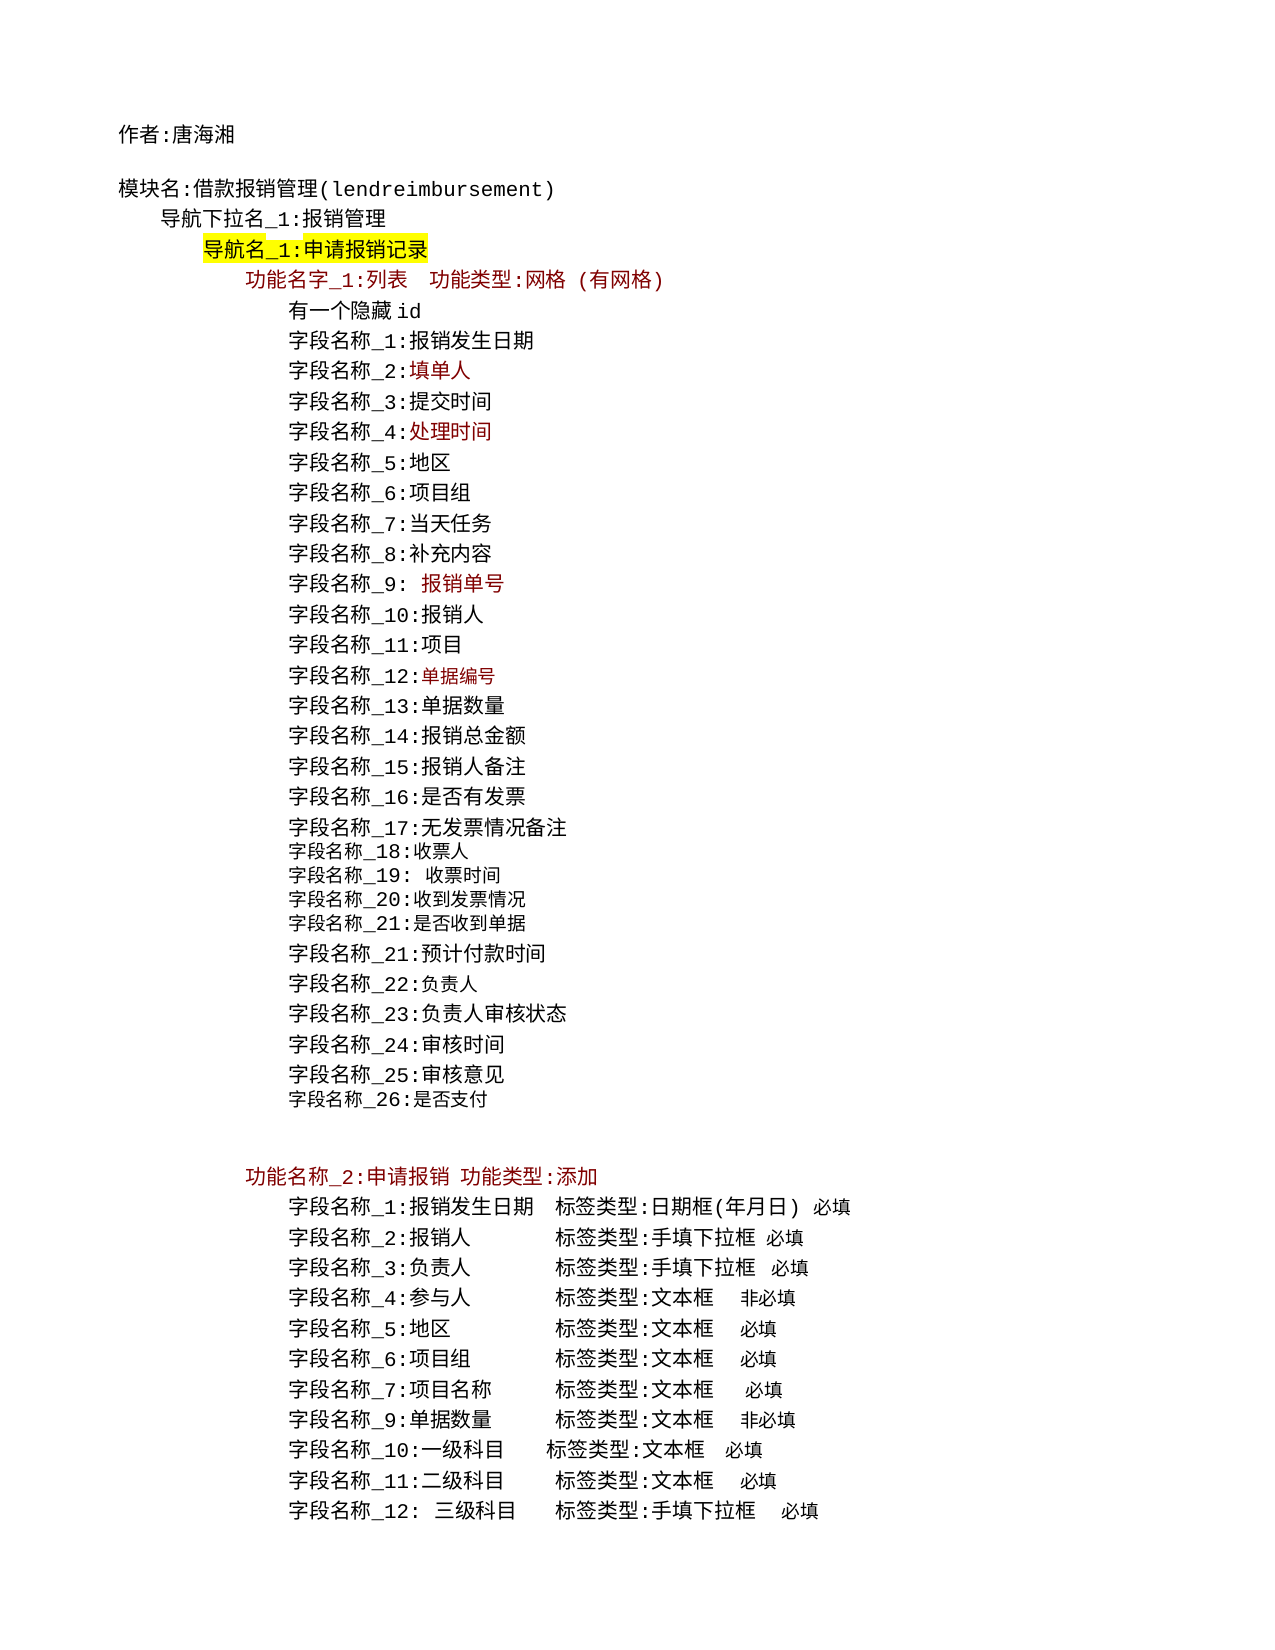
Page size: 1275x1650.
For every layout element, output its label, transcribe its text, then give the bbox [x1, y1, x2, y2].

text 字段名称_26:是否支付 [118, 1089, 1157, 1113]
text 字段名称_2:填单人 [118, 355, 1157, 385]
text 字段名称_15:报销人备注 [118, 750, 1157, 781]
text 字段名称_13:单据数量 [118, 689, 1157, 720]
text 字段名称_23:负责人审核状态 [118, 998, 1157, 1028]
text 字段名称_14:报销总金额 [118, 720, 1157, 750]
text 字段名称_3:提交时间 [118, 385, 1157, 416]
text 作者:唐海湘 [118, 118, 1157, 148]
text 字段名称_2:报销人 标签类型:手填下拉框 必填 [118, 1221, 1157, 1251]
text 功能名称_2:申请报销 功能类型:添加 [118, 1160, 1157, 1190]
text 字段名称_3:负责人 标签类型:手填下拉框 必填 [118, 1251, 1157, 1282]
text 模块名:借款报销管理(lendreimbursement) [118, 172, 1157, 203]
text 字段名称_17:无发票情况备注 [118, 811, 1157, 841]
text 字段名称_6:项目组 [118, 476, 1157, 507]
text 字段名称_10:一级科目 标签类型:文本框 必填 [118, 1434, 1157, 1464]
text 字段名称_11:二级科目 标签类型:文本框 必填 [118, 1464, 1157, 1494]
text 字段名称_9: 报销单号 [118, 568, 1157, 598]
text 字段名称_21:预计付款时间 [118, 937, 1157, 967]
text 导航名_1:申请报销记录 [118, 233, 1157, 263]
text 字段名称_25:审核意见 [118, 1058, 1157, 1089]
text 字段名称_4:参与人 标签类型:文本框 非必填 [118, 1282, 1157, 1312]
text 字段名称_12:单据编号 [118, 659, 1157, 689]
text 字段名称_22:负责人 [118, 967, 1157, 998]
text 字段名称_7:当天任务 [118, 507, 1157, 537]
text 字段名称_24:审核时间 [118, 1028, 1157, 1058]
text 字段名称_7:项目名称 标签类型:文本框 必填 [118, 1373, 1157, 1403]
text 字段名称_5:地区 标签类型:文本框 必填 [118, 1312, 1157, 1342]
text 字段名称_19: 收票时间 [118, 865, 1157, 889]
text 字段名称_1:报销发生日期 [118, 324, 1157, 355]
text 字段名称_20:收到发票情况 [118, 889, 1157, 913]
text 字段名称_1:报销发生日期 标签类型:日期框(年月日) 必填 [118, 1190, 1157, 1221]
text 导航下拉名_1:报销管理 [118, 203, 1157, 233]
text 字段名称_16:是否有发票 [118, 781, 1157, 811]
text 字段名称_5:地区 [118, 446, 1157, 476]
text 字段名称_9:单据数量 标签类型:文本框 非必填 [118, 1403, 1157, 1434]
text 字段名称_6:项目组 标签类型:文本框 必填 [118, 1342, 1157, 1373]
text 字段名称_8:补充内容 [118, 537, 1157, 568]
text 字段名称_11:项目 [118, 628, 1157, 659]
text 字段名称_12: 三级科目 标签类型:手填下拉框 必填 [118, 1494, 1157, 1525]
text 功能名字_1:列表 功能类型:网格 (有网格) [118, 263, 1157, 294]
text 字段名称_21:是否收到单据 [118, 913, 1157, 937]
text 字段名称_18:收票人 [118, 841, 1157, 865]
text 字段名称_4:处理时间 [118, 416, 1157, 446]
text 字段名称_10:报销人 [118, 598, 1157, 628]
text 有一个隐藏id [118, 294, 1157, 324]
